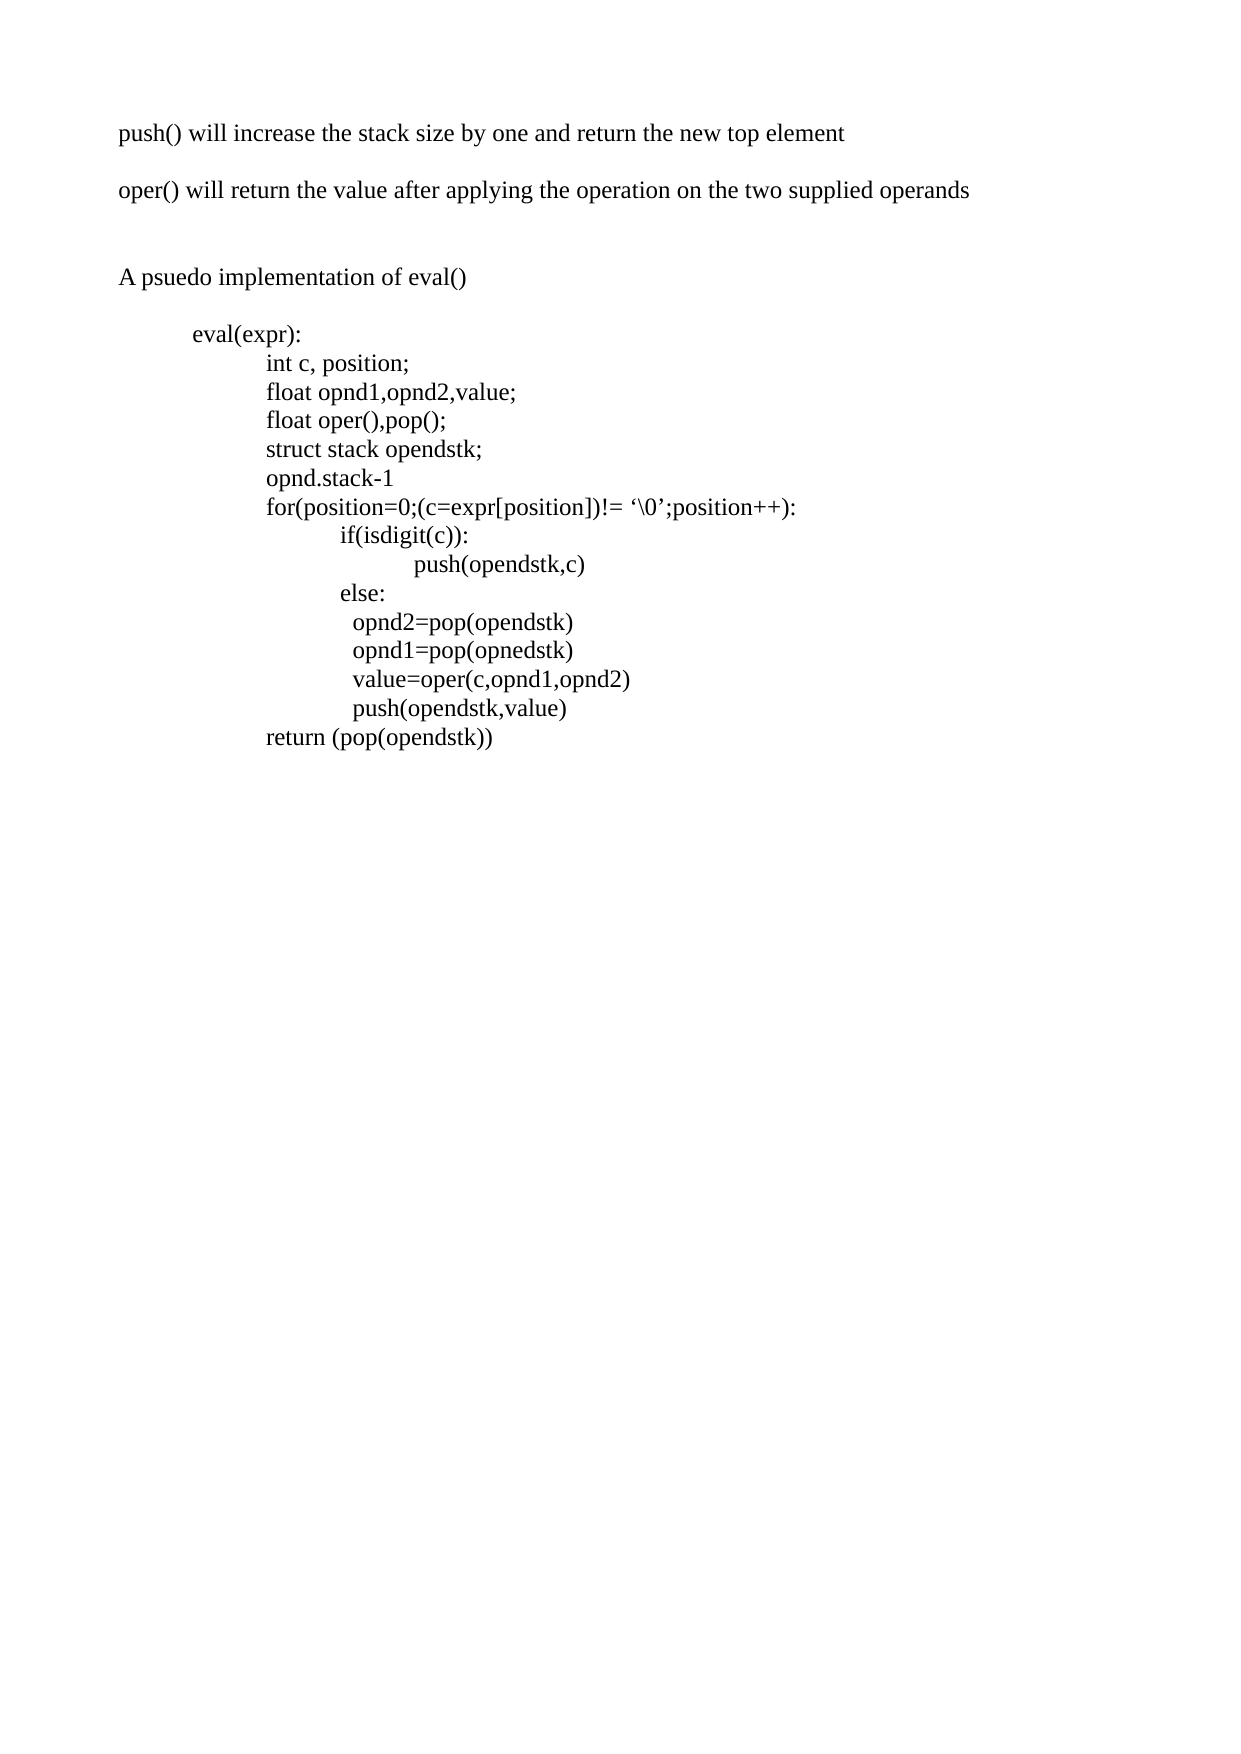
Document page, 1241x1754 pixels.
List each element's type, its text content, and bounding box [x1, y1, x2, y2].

text return (pop(opendstk)) [118, 722, 1122, 751]
text opnd2=pop(opendstk) [118, 607, 1122, 636]
text push(opendstk,c) [118, 549, 1122, 578]
text struct stack opendstk; [118, 434, 1122, 463]
text push() will increase the stack size by one and return the new top element [118, 118, 1122, 147]
text for(position=0;(c=expr[position])!= ‘\0’;position++): [118, 492, 1122, 521]
text eval(expr): [118, 319, 1122, 348]
text int c, position; [118, 348, 1122, 377]
text if(isdigit(c)): [118, 521, 1122, 549]
text value=oper(c,opnd1,opnd2) [118, 664, 1122, 693]
text float opnd1,opnd2,value; [118, 377, 1122, 406]
text oper() will return the value after applying the operation on the two supplied operands [118, 176, 1122, 204]
text else: [118, 578, 1122, 607]
text opnd1=pop(opnedstk) [118, 636, 1122, 664]
text float oper(),pop(); [118, 406, 1122, 434]
text opnd.stack-1 [118, 463, 1122, 492]
text push(opendstk,value) [118, 693, 1122, 722]
text A psuedo implementation of eval() [118, 262, 1122, 291]
